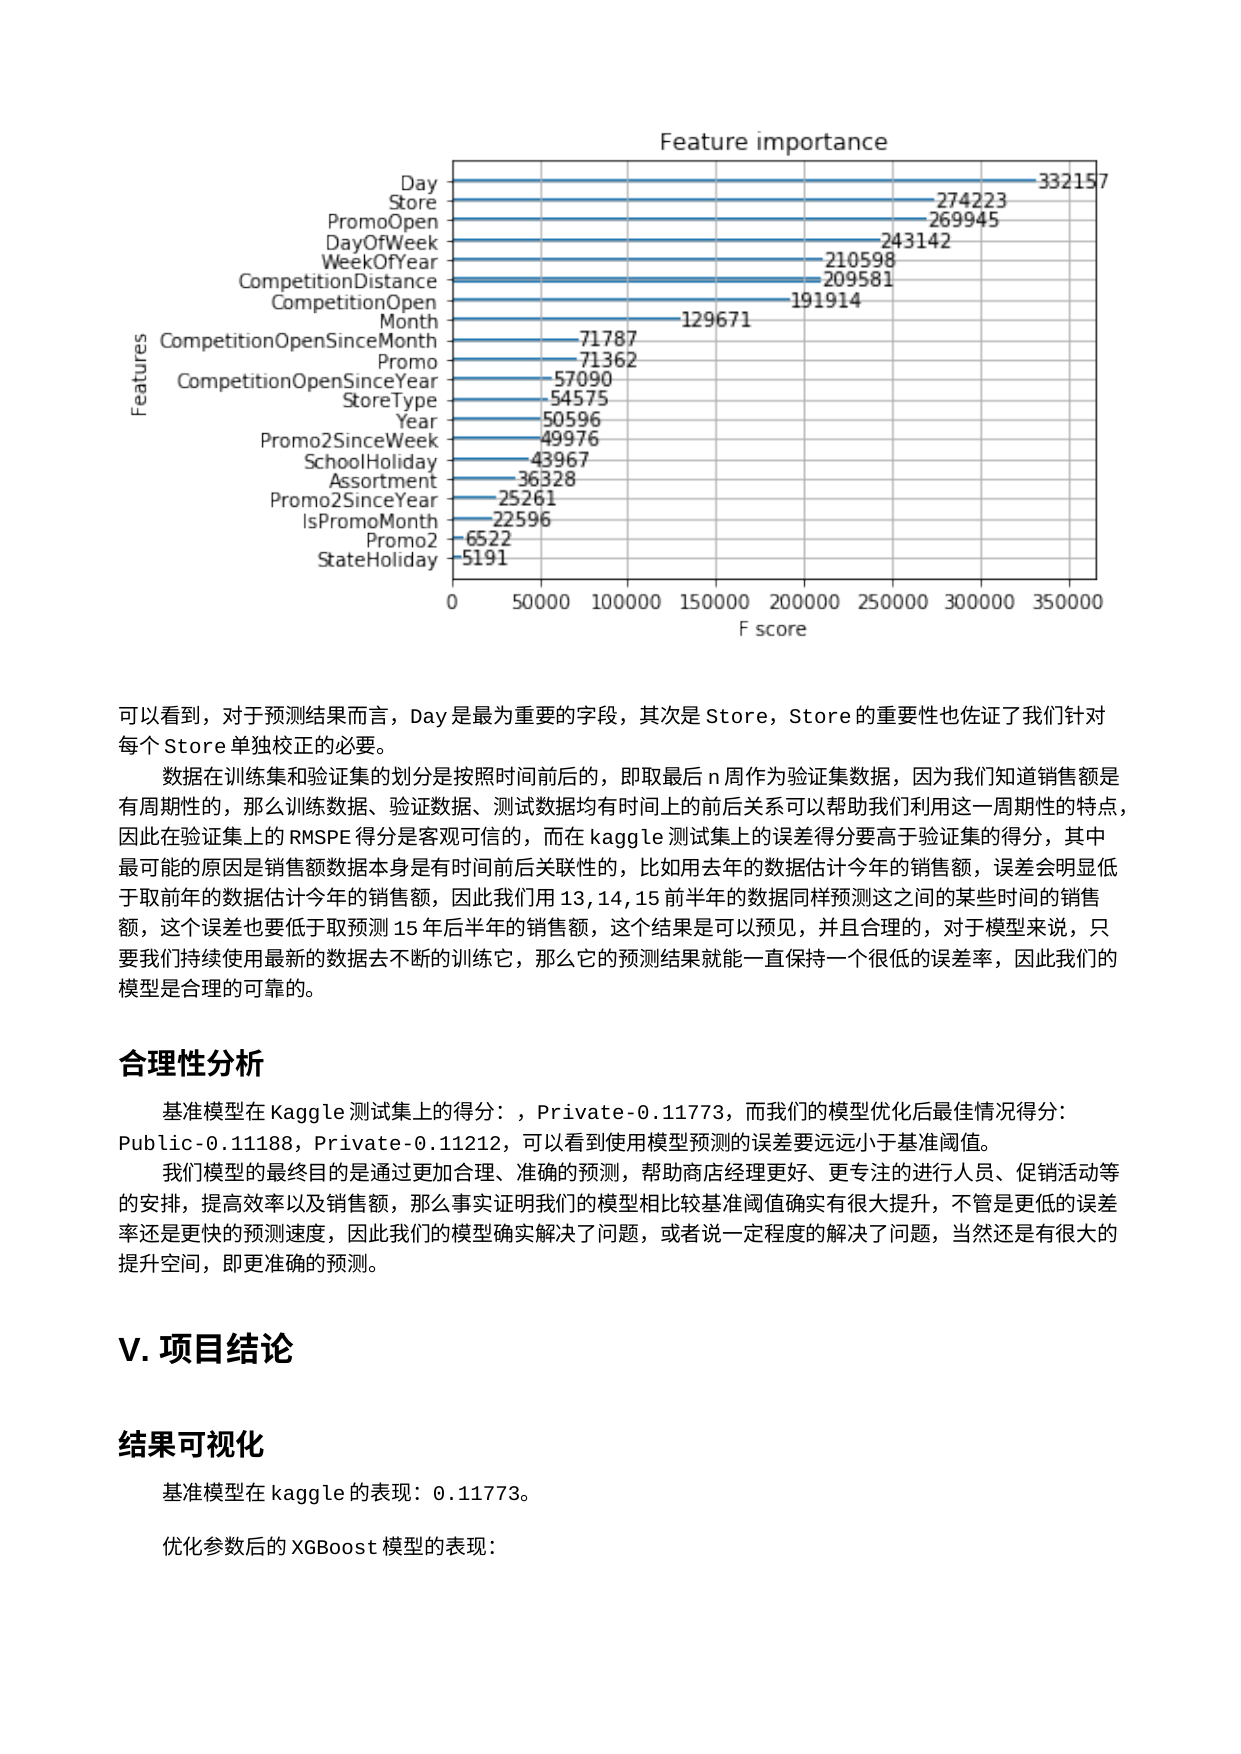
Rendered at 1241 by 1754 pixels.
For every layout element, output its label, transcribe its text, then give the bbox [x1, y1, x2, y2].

subtitle V. 项目结论 [118, 1322, 1122, 1371]
subtitle 合理性分析 [118, 1041, 1122, 1083]
text 我们模型的最终目的是通过更加合理、准确的预测，帮助商店经理更好、更专注的进行人员、促销活动等的安排，提高效率以及销售额，那么事实证明我们的模型相比较基准阈值确实有很大提升，不管是更低的误差率还是更快的预测速度，因此我们的模型确实解决了问题，或者说一定程度的解决了问题，当然还是有很大的提升空间，即更准确的预测。 [118, 1156, 1122, 1277]
text 数据在训练集和验证集的划分是按照时间前后的，即取最后n周作为验证集数据，因为我们知道销售额是有周期性的，那么训练数据、验证数据、测试数据均有时间上的前后关系可以帮助我们利用这一周期性的特点，因此在验证集上的RMSPE得分是客观可信的，而在kaggle测试集上的误差得分要高于验证集的得分，其中最可能的原因是销售额数据本身是有时间前后关联性的，比如用去年的数据估计今年的销售额，误差会明显低于取前年的数据估计今年的销售额，因此我们用13,14,15前半年的数据同样预测这之间的某些时间的销售额，这个误差也要低于取预测15年后半年的销售额，这个结果是可以预见，并且合理的，对于模型来说，只要我们持续使用最新的数据去不断的训练它，那么它的预测结果就能一直保持一个很低的误差率，因此我们的模型是合理的可靠的。 [118, 760, 1122, 1002]
text 可以看到，对于预测结果而言，Day是最为重要的字段，其次是Store，Store的重要性也佐证了我们针对每个Store单独校正的必要。 [118, 699, 1122, 760]
text 基准模型在Kaggle测试集上的得分：，Private-0.11773，而我们的模型优化后最佳情况得分：Public-0.11188，Private-0.11212，可以看到使用模型预测的误差要远远小于基准阈值。 [118, 1096, 1122, 1156]
text 优化参数后的XGBoost模型的表现： [118, 1530, 1122, 1561]
picture [118, 118, 1123, 652]
subtitle 结果可视化 [118, 1421, 1122, 1464]
text 基准模型在kaggle的表现：0.11773。 [118, 1476, 1122, 1507]
